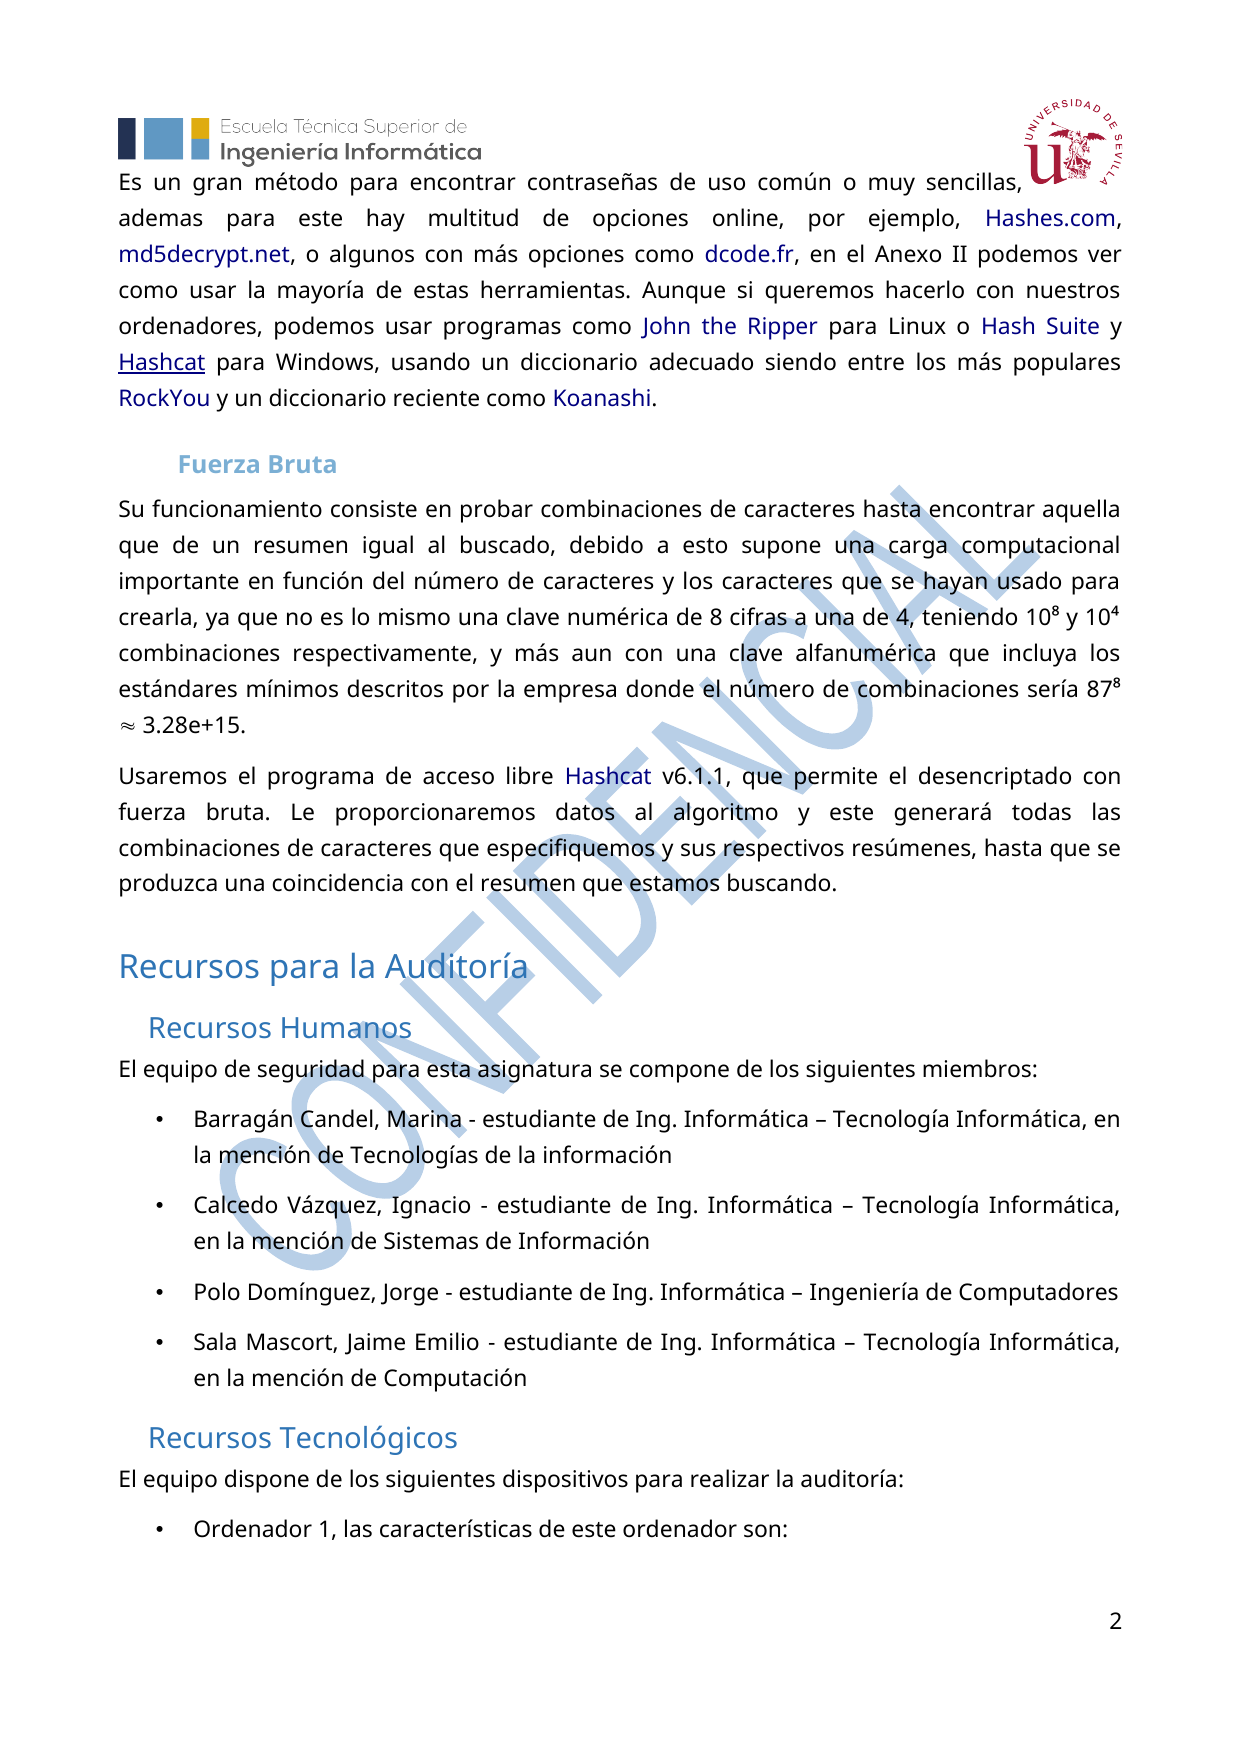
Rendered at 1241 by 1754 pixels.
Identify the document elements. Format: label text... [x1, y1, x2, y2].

text Su funcionamiento consiste en probar combinaciones de caracteres hasta encontrar aquella que de un resumen igual al buscado, debido a esto supone una carga computacional importante en función del número de caracteres y los caracteres que se hayan usado para crearla, ya que no es lo mismo una clave numérica de 8 cifras a una de 4, teniendo 10⁸ y 10⁴ combinaciones respectivamente, y más aun con una clave alfanumérica que incluya los estándares mínimos descritos por la empresa donde el número de combinaciones sería 87⁸ ≈ 3.28e+15. [118, 493, 1122, 740]
text Usaremos el programa de acceso libre Hashcat v6.1.1, que permite el desencriptado con fuerza bruta. Le proporcionaremos datos al algoritmo y este generará todas las combinaciones de caracteres que especifiquemos y sus respectivos resúmenes, hasta que se produzca una coincidencia con el resumen que estamos buscando. [607, 759, 1122, 899]
text El equipo de seguridad para esta asignatura se compone de los siguientes miembros: [118, 1053, 403, 1084]
list Polo Domínguez, Jorge - estudiante de Ing. Informática – Ingeniería de Computadores [156, 1276, 1122, 1307]
picture [1024, 99, 1123, 185]
list Sala Mascort, Jaime Emilio - estudiante de Ing. Informática – Tecnología Informática, en la mención de Computación [156, 1326, 1122, 1393]
subtitle Recursos Tecnológicos [148, 1417, 1122, 1457]
text El equipo dispone de los siguientes dispositivos para realizar la auditoría: [118, 1463, 1122, 1494]
list Barragán Candel, Marina - estudiante de Ing. Informática – Tecnología Informática, en la mención de Tecnologías de la información [399, 1103, 1122, 1170]
list Barragán Candel, Marina - estudiante de Ing. Informática – Tecnología Informática, en la mención de Tecnologías de la información [307, 1103, 409, 1170]
list Ordenador 1, las características de este ordenador son: [156, 1513, 1122, 1544]
subtitle [441, 1007, 510, 1047]
subtitle [498, 1007, 1122, 1047]
subtitle Recursos para la Auditoría [412, 961, 451, 988]
list Calcedo Vázquez, Ignacio - estudiante de Ing. Informática – Tecnología Informática, en la mención de Sistemas de Información [237, 1189, 1122, 1257]
text El equipo de seguridad para esta asignatura se compone de los siguientes miembros: [487, 1053, 1122, 1084]
subtitle Recursos Humanos [148, 1007, 461, 1047]
subtitle Fuerza Bruta [177, 447, 1122, 481]
text Es un gran método para encontrar contraseñas de uso común o muy sencillas, ademas para este hay multitud de opciones online, por ejemplo, Hashes.com, md5decrypt.net, o algunos con más opciones como dcode.fr, en el Anexo II podemos ver como usar la mayoría de estas herramientas. Aunque si queremos hacerlo con nuestros ordenadores, podemos usar programas como John the Ripper para Linux o Hash Suite y Hashcat para Windows, usando un diccionario adecuado siendo entre los más populares RockYou y un diccionario reciente como Koanashi. [118, 166, 1122, 413]
text El equipo de seguridad para esta asignatura se compone de los siguientes miembros: [392, 1053, 477, 1084]
list Barragán Candel, Marina - estudiante de Ing. Informática – Tecnología Informática, en la mención de Tecnologías de la información [156, 1103, 327, 1170]
list Calcedo Vázquez, Ignacio - estudiante de Ing. Informática – Tecnología Informática, en la mención de Sistemas de Información [156, 1189, 274, 1257]
subtitle Recursos para la Auditoría [118, 943, 439, 988]
subtitle Recursos para la Auditoría [552, 943, 1122, 988]
subtitle Recursos para la Auditoría [447, 943, 575, 988]
picture [118, 118, 481, 167]
text Usaremos el programa de acceso libre Hashcat v6.1.1, que permite el desencriptado con fuerza bruta. Le proporcionaremos datos al algoritmo y este generará todas las combinaciones de caracteres que especifiquemos y sus respectivos resúmenes, hasta que se produzca una coincidencia con el resumen que estamos buscando. [118, 759, 684, 899]
